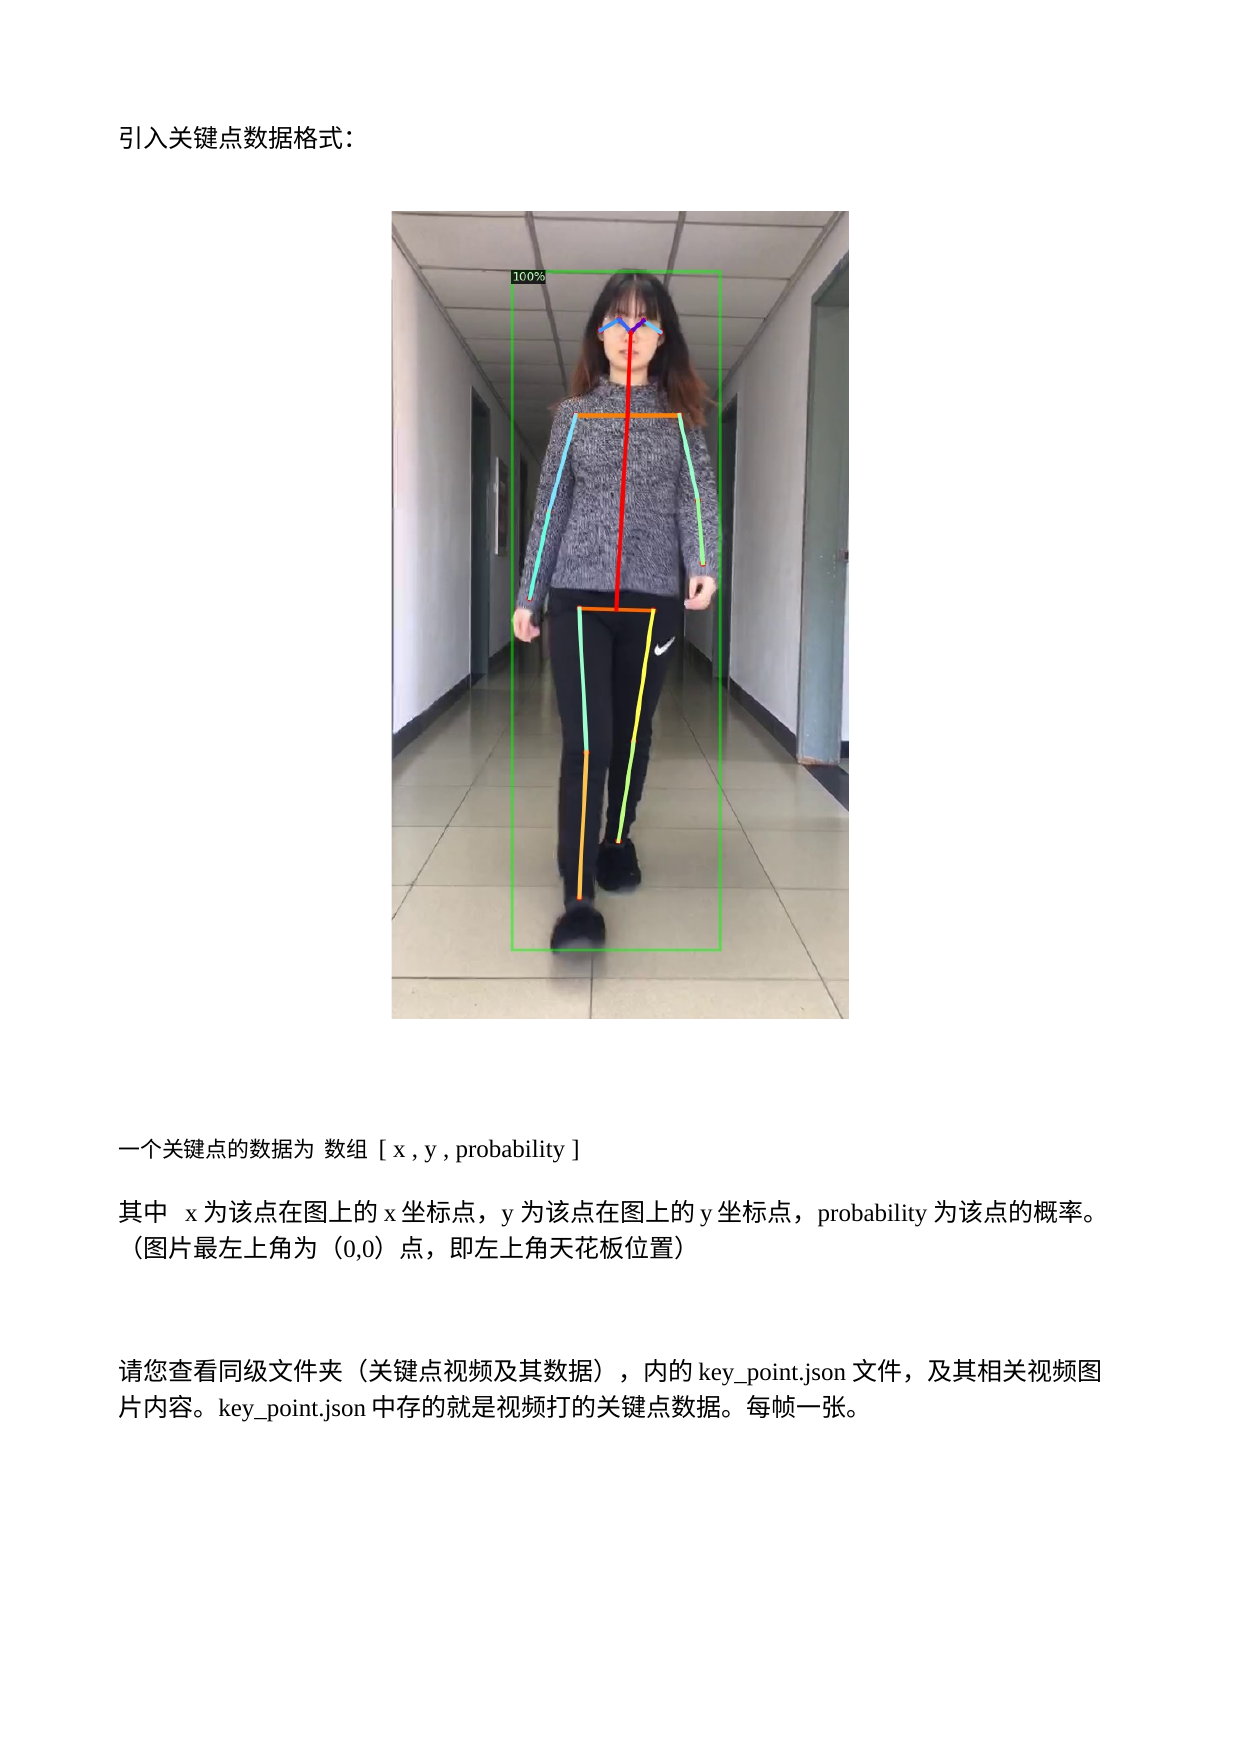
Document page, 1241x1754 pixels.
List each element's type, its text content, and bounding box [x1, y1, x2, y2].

text 其中 x 为该点在图上的x坐标点，y 为该点在图上的y坐标点，probability 为该点的概率。（图片最左上角为（0,0）点，即左上角天花板位置） [118, 1192, 1122, 1265]
text 引入关键点数据格式： [118, 118, 1122, 154]
picture [391, 211, 849, 1019]
text 一个关键点的数据为 数组 [ x , y , probability ] [118, 1132, 1122, 1163]
text 请您查看同级文件夹（关键点视频及其数据），内的key_point.json 文件，及其相关视频图片内容。key_point.json中存的就是视频打的关键点数据。每帧一张。 [118, 1351, 1122, 1423]
